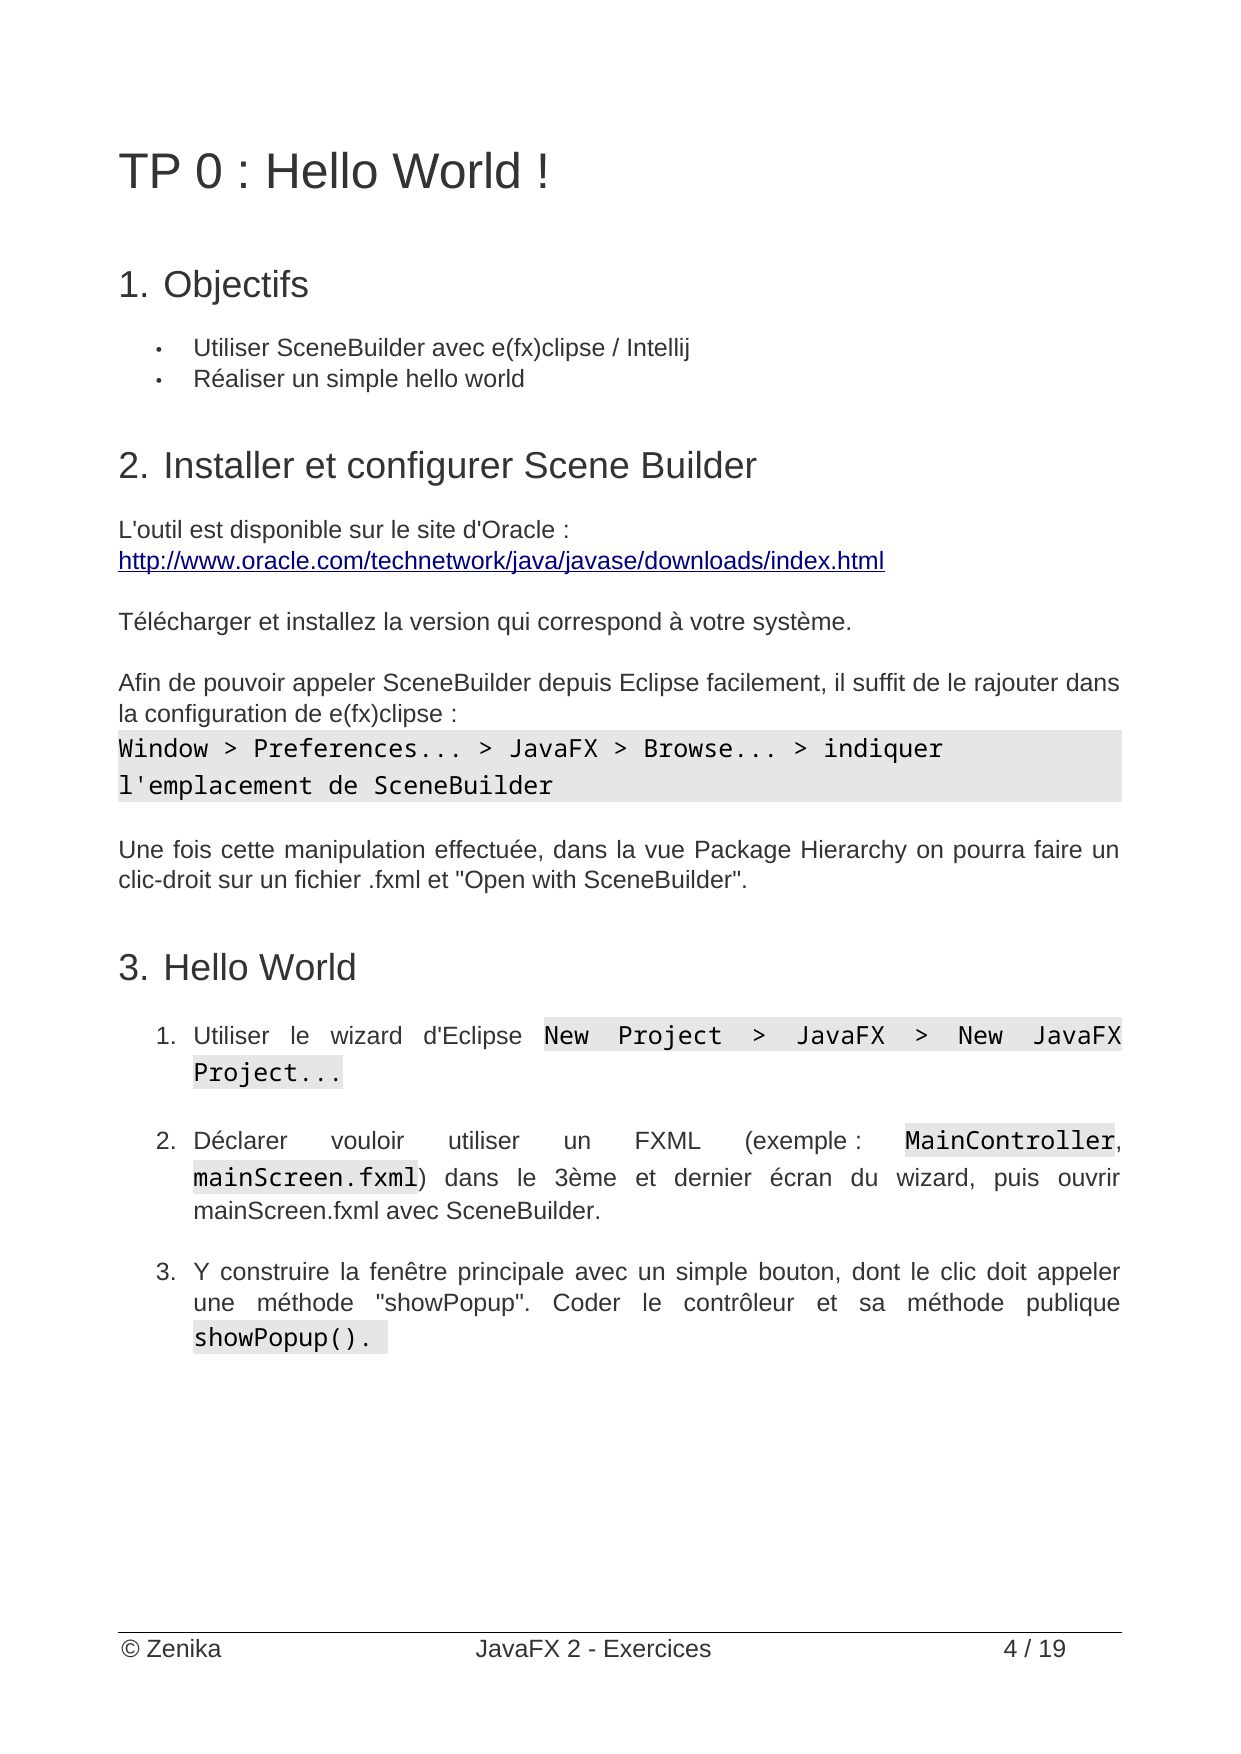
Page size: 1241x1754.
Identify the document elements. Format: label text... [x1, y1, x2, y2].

subtitle Installer et configurer Scene Builder [118, 445, 1122, 487]
list Utiliser SceneBuilder avec e(fx)clipse / Intellij [156, 334, 1122, 362]
text Télécharger et installez la version qui correspond à votre système. [118, 608, 1122, 636]
list Réaliser un simple hello world [156, 365, 1122, 393]
text L'outil est disponible sur le site d'Oracle : [118, 516, 1122, 544]
text http://www.oracle.com/technetwork/java/javase/downloads/index.html [118, 546, 1122, 574]
text Window > Preferences... > JavaFX > Browse... > indiquer l'emplacement de SceneBuilder [118, 730, 1122, 802]
list Déclarer vouloir utiliser un FXML (exemple : MainController, mainScreen.fxml) dans le 3ème et dernier écran du wizard, puis ouvrir mainScreen.fxml avec SceneBuilder. [156, 1123, 1122, 1225]
text Afin de pouvoir appeler SceneBuilder depuis Eclipse facilement, il suffit de le rajouter dans la configuration de e(fx)clipse : [118, 669, 1122, 727]
list Utiliser le wizard d'Eclipse New Project > JavaFX > New JavaFX Project... [156, 1017, 1122, 1089]
list Y construire la fenêtre principale avec un simple bouton, dont le clic doit appeler une méthode "showPopup". Coder le contrôleur et sa méthode publique showPopup(). [156, 1258, 1122, 1354]
subtitle Hello World [118, 946, 1122, 988]
subtitle Hello World ! [118, 143, 1122, 199]
subtitle Objectifs [118, 263, 1122, 305]
text Une fois cette manipulation effectuée, dans la vue Package Hierarchy on pourra faire un clic-droit sur un fichier .fxml et "Open with SceneBuilder". [118, 836, 1122, 894]
